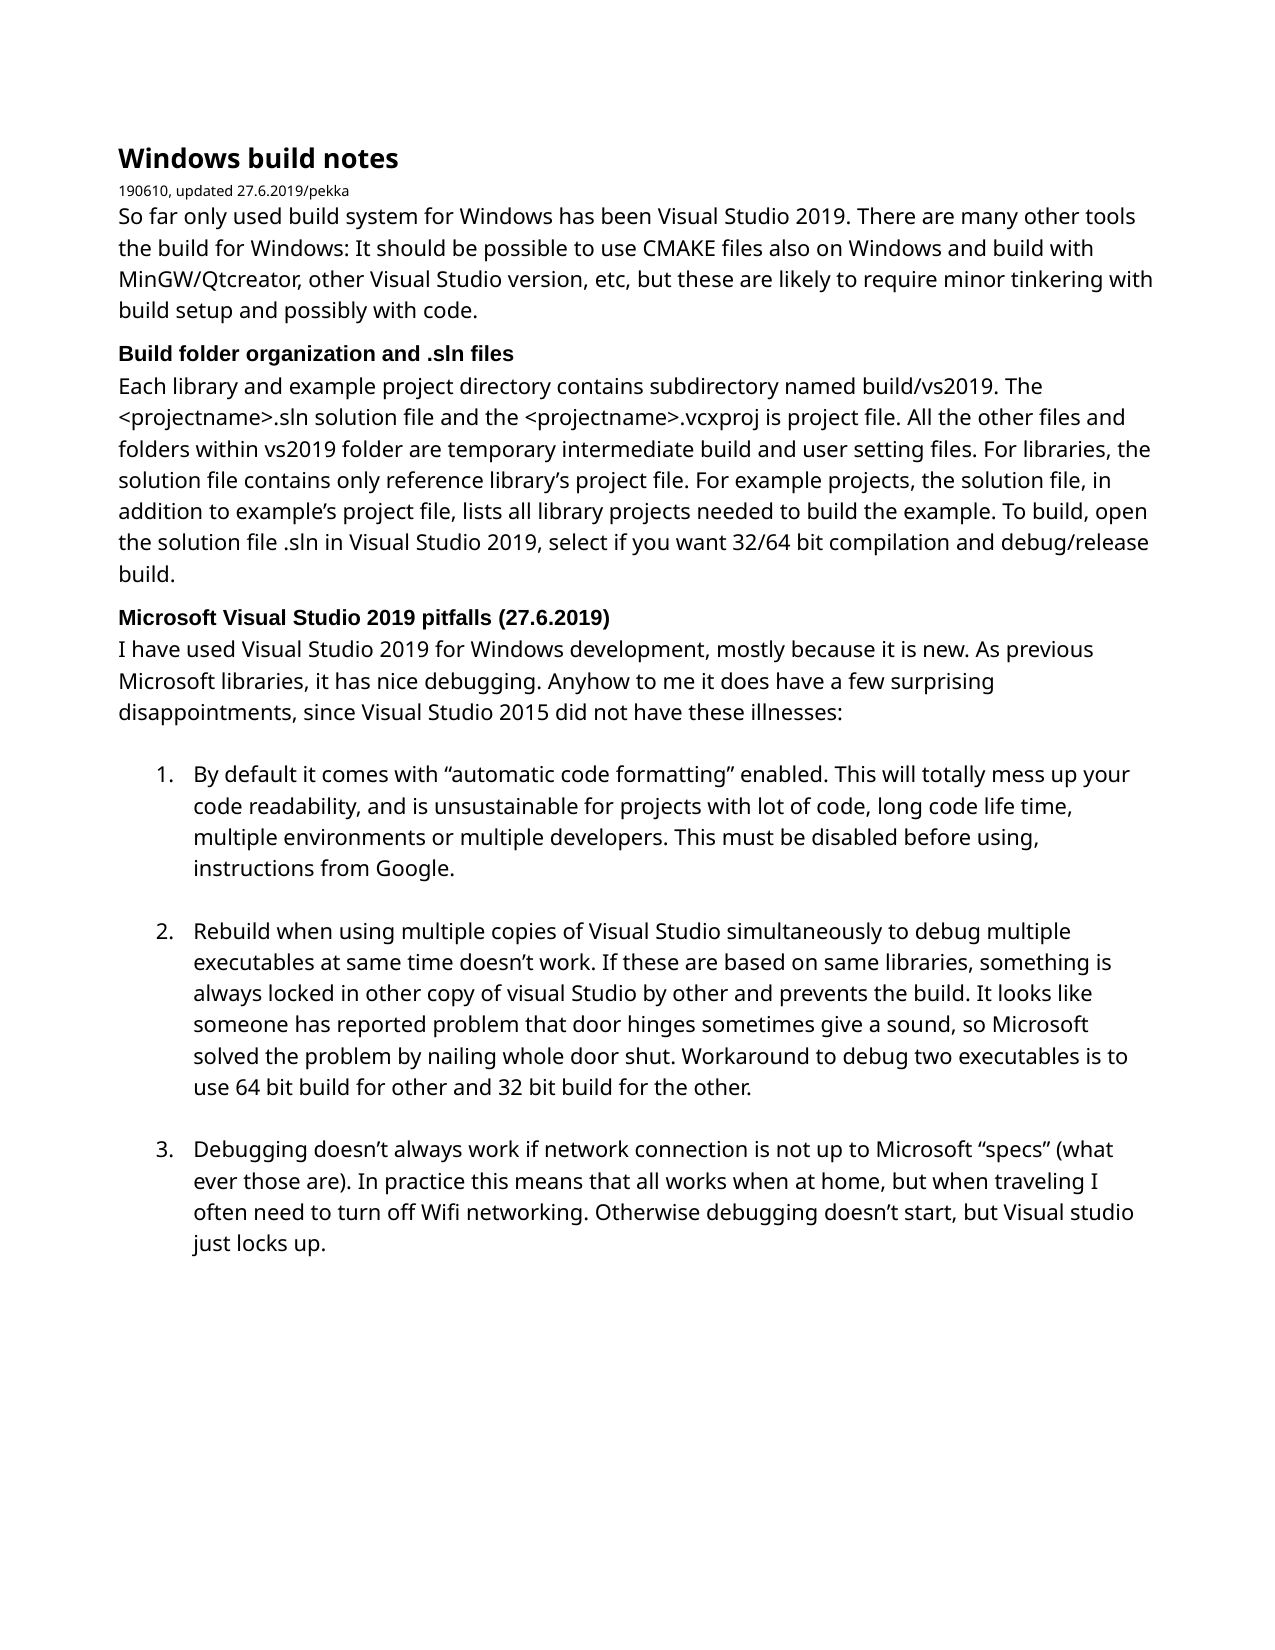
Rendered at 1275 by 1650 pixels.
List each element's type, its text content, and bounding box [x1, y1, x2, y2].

list Rebuild when using multiple copies of Visual Studio simultaneously to debug multiple executables at same time doesn’t work. If these are based on same libraries, something is always locked in other copy of visual Studio by other and prevents the build. It looks like someone has reported problem that door hinges sometimes give a sound, so Microsoft solved the problem by nailing whole door shut. Workaround to debug two executables is to use 64 bit build for other and 32 bit build for the other. [156, 916, 1157, 1102]
text 190610, updated 27.6.2019/pekka [118, 181, 1157, 200]
text So far only used build system for Windows has been Visual Studio 2019. There are many other tools the build for Windows: It should be possible to use CMAKE files also on Windows and build with MinGW/Qtcreator, other Visual Studio version, etc, but these are likely to require minor tinkering with build setup and possibly with code. [118, 201, 1157, 325]
subtitle Build folder organization and .sln files [118, 341, 1157, 367]
list By default it comes with “automatic code formatting” enabled. This will totally mess up your code readability, and is unsustainable for projects with lot of code, long code life time, multiple environments or multiple developers. This must be disabled before using, instructions from Google. [156, 759, 1157, 883]
text Each library and example project directory contains subdirectory named build/vs2019. The <projectname>.sln solution file and the <projectname>.vcxproj is project file. All the other files and folders within vs2019 folder are temporary intermediate build and user setting files. For libraries, the solution file contains only reference library’s project file. For example projects, the solution file, in addition to example’s project file, lists all library projects needed to build the example. To build, open the solution file .sln in Visual Studio 2019, select if you want 32/64 bit compilation and debug/release build. [118, 371, 1157, 588]
list Debugging doesn’t always work if network connection is not up to Microsoft “specs” (what ever those are). In practice this means that all works when at home, but when traveling I often need to turn off Wifi networking. Otherwise debugging doesn’t start, but Visual studio just locks up. [156, 1134, 1157, 1258]
text I have used Visual Studio 2019 for Windows development, mostly because it is new. As previous Microsoft libraries, it has nice debugging. Anyhow to me it does have a few surprising disappointments, since Visual Studio 2015 did not have these illnesses: [118, 634, 1157, 727]
subtitle Windows build notes [118, 139, 1157, 176]
subtitle Microsoft Visual Studio 2019 pitfalls (27.6.2019) [118, 605, 1157, 630]
